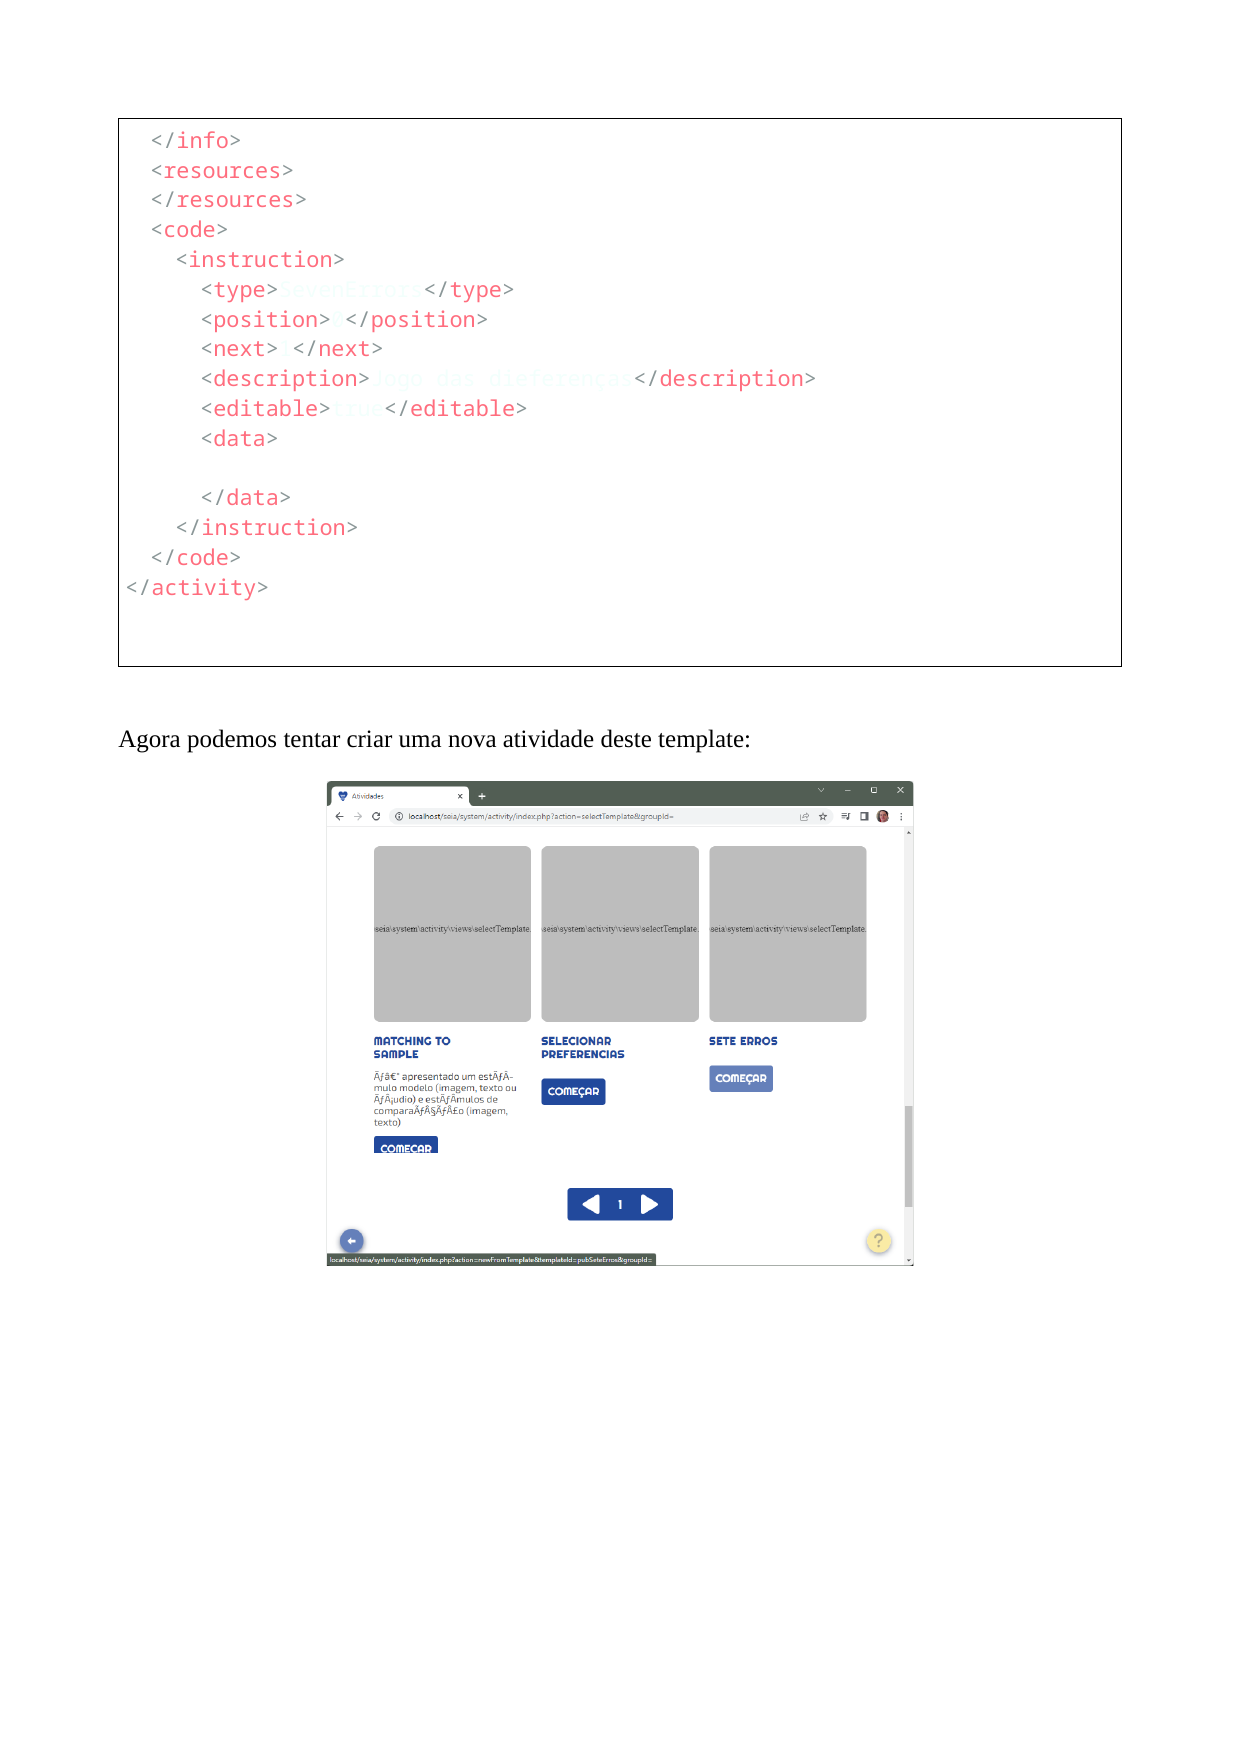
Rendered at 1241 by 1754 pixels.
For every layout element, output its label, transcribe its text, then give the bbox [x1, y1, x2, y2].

picture [326, 781, 914, 1266]
table_header </info> <resources> </resources> <code> <instruction> <type>SevenErrors</type> <position>0</position> <next>1</next> <description>Jogo das dieferenças</description> <editable>true</editable> <data> </data> </instruction> </code> </activity> [119, 119, 1121, 666]
text Agora podemos tentar criar uma nova atividade deste template: [118, 724, 1122, 753]
